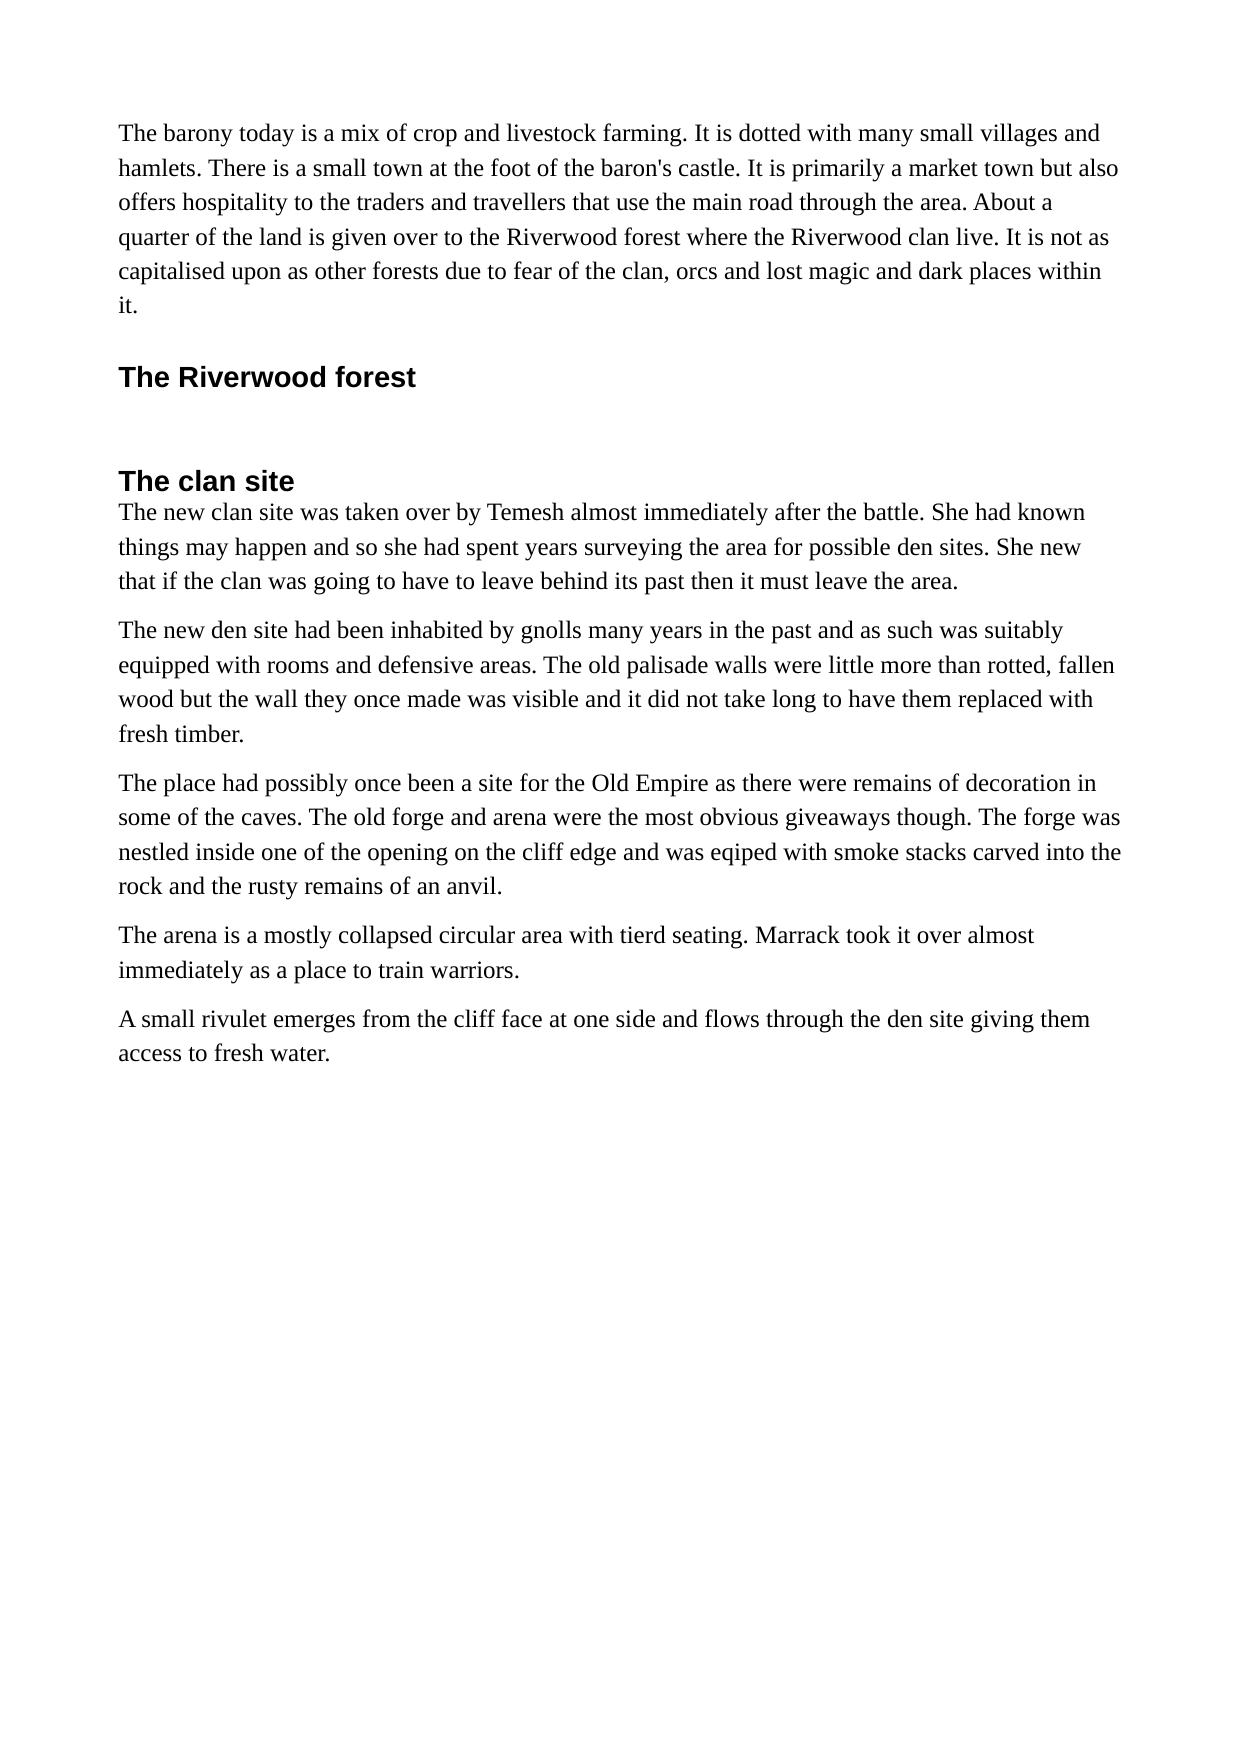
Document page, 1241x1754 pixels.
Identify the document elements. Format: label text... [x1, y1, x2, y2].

text A small rivulet emerges from the cliff face at one side and flows through the den site giving them access to fresh water. [118, 1004, 1122, 1067]
text The new den site had been inhabited by gnolls many years in the past and as such was suitably equipped with rooms and defensive areas. The old palisade walls were little more than rotted, fallen wood but the wall they once made was visible and it did not take long to have them replaced with fresh timber. [118, 615, 1122, 748]
subtitle The clan site [118, 464, 1122, 497]
text The new clan site was taken over by Temesh almost immediately after the battle. She had known things may happen and so she had spent years surveying the area for possible den sites. She new that if the clan was going to have to leave behind its past then it must leave the area. [118, 497, 1122, 595]
text The arena is a mostly collapsed circular area with tierd seating. Marrack took it over almost immediately as a place to train warriors. [118, 920, 1122, 984]
subtitle The Riverwood forest [118, 360, 1122, 394]
text The place had possibly once been a site for the Old Empire as there were remains of decoration in some of the caves. The old forge and arena were the most obvious giveaways though. The forge was nestled inside one of the opening on the cliff edge and was eqiped with smoke stacks carved into the rock and the rusty remains of an anvil. [118, 768, 1122, 900]
text The barony today is a mix of crop and livestock farming. It is dotted with many small villages and hamlets. There is a small town at the foot of the baron's castle. It is primarily a market town but also offers hospitality to the traders and travellers that use the main road through the area. About a quarter of the land is given over to the Riverwood forest where the Riverwood clan live. It is not as capitalised upon as other forests due to fear of the clan, orcs and lost magic and dark places within it. [118, 118, 1122, 319]
